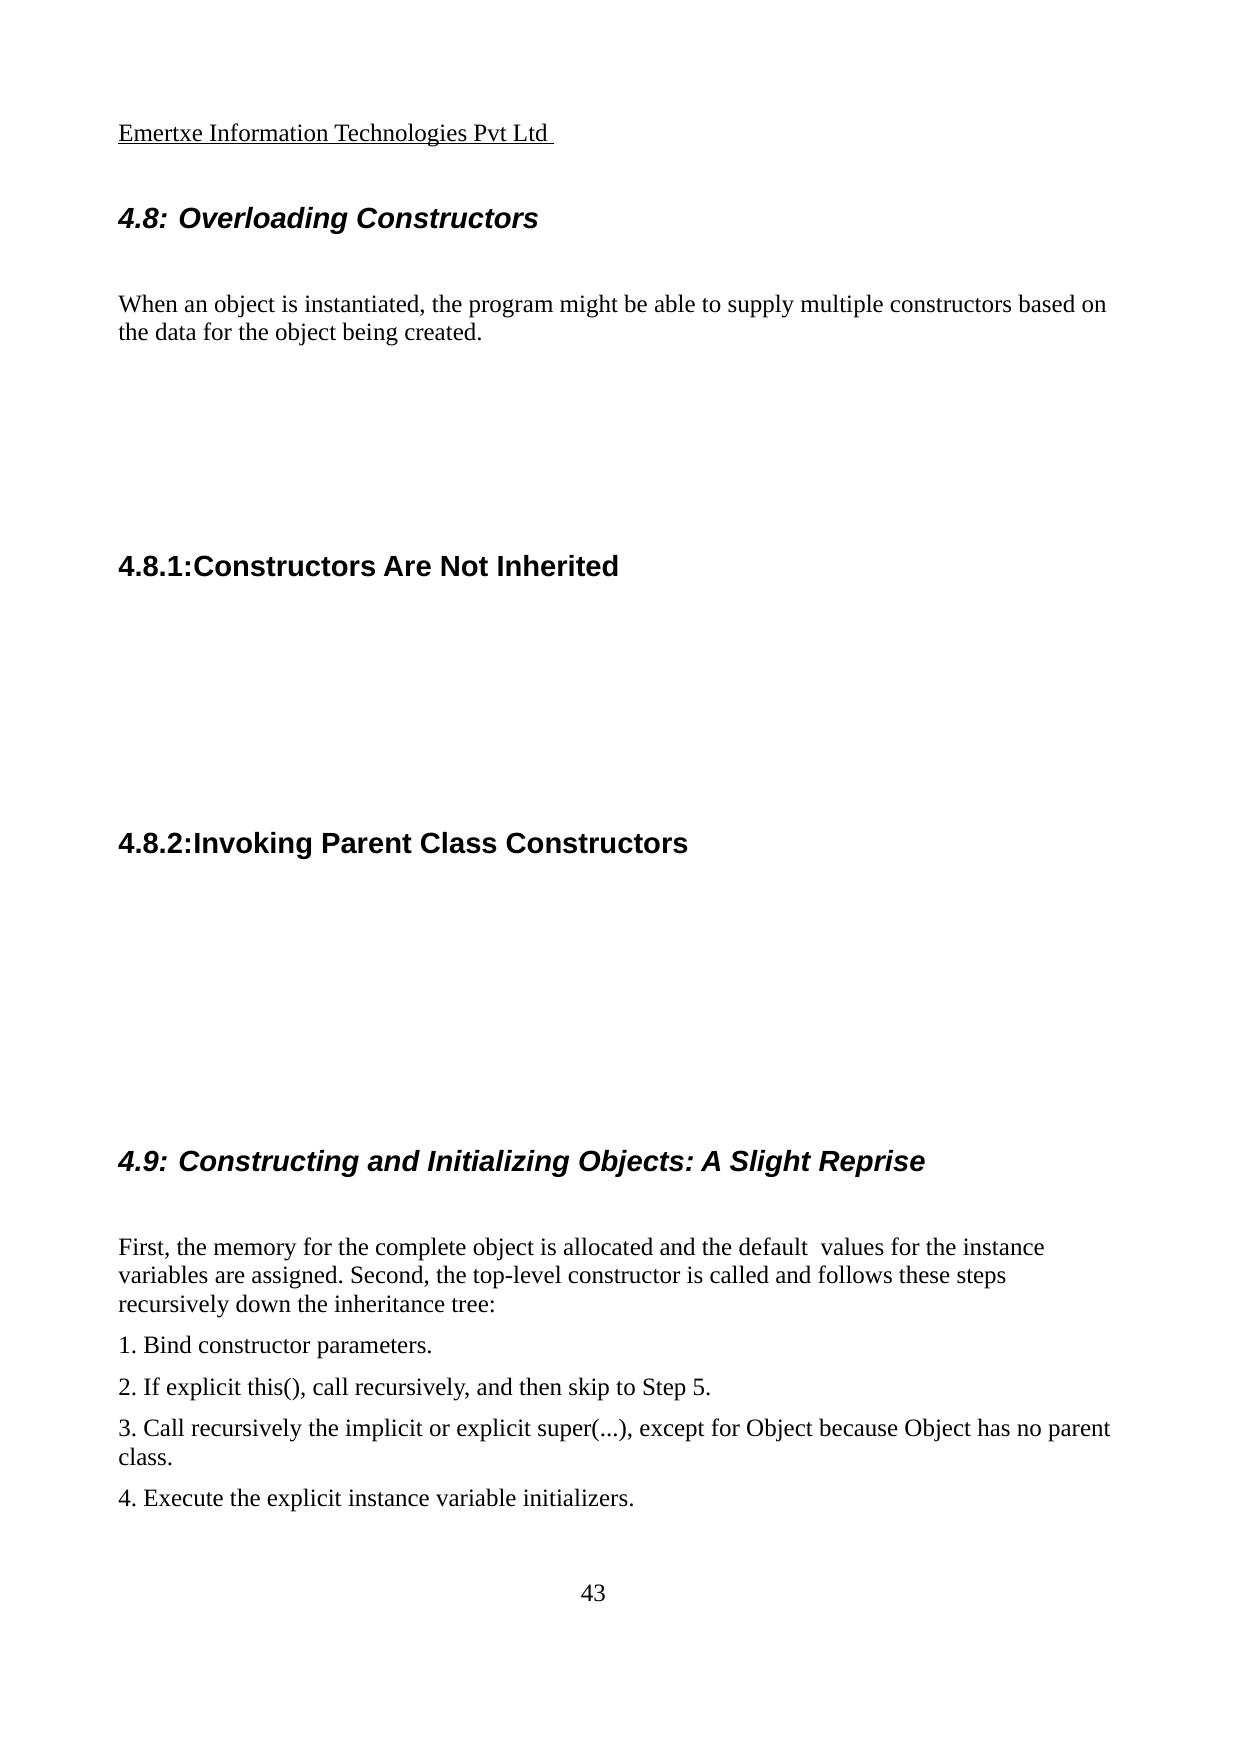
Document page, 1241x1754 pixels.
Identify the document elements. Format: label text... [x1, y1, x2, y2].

text First, the memory for the complete object is allocated and the default values for the instance variables are assigned. Second, the top-level constructor is called and follows these steps recursively down the inheritance tree: [118, 1232, 1122, 1318]
text 4. Execute the explicit instance variable initializers. [118, 1483, 1122, 1512]
subtitle Overloading Constructors [118, 201, 1122, 235]
subtitle Invoking Parent Class Constructors [118, 826, 1122, 859]
subtitle Constructing and Initializing Objects: A Slight Reprise [118, 1144, 1122, 1178]
text 1. Bind constructor parameters. [118, 1331, 1122, 1359]
text 3. Call recursively the implicit or explicit super(...), except for Object because Object has no parent class. [118, 1413, 1122, 1471]
text When an object is instantiated, the program might be able to supply multiple constructors based on the data for the object being created. [118, 289, 1122, 346]
subtitle Constructors Are Not Inherited [118, 549, 1122, 582]
text 2. If explicit this(), call recursively, and then skip to Step 5. [118, 1372, 1122, 1401]
